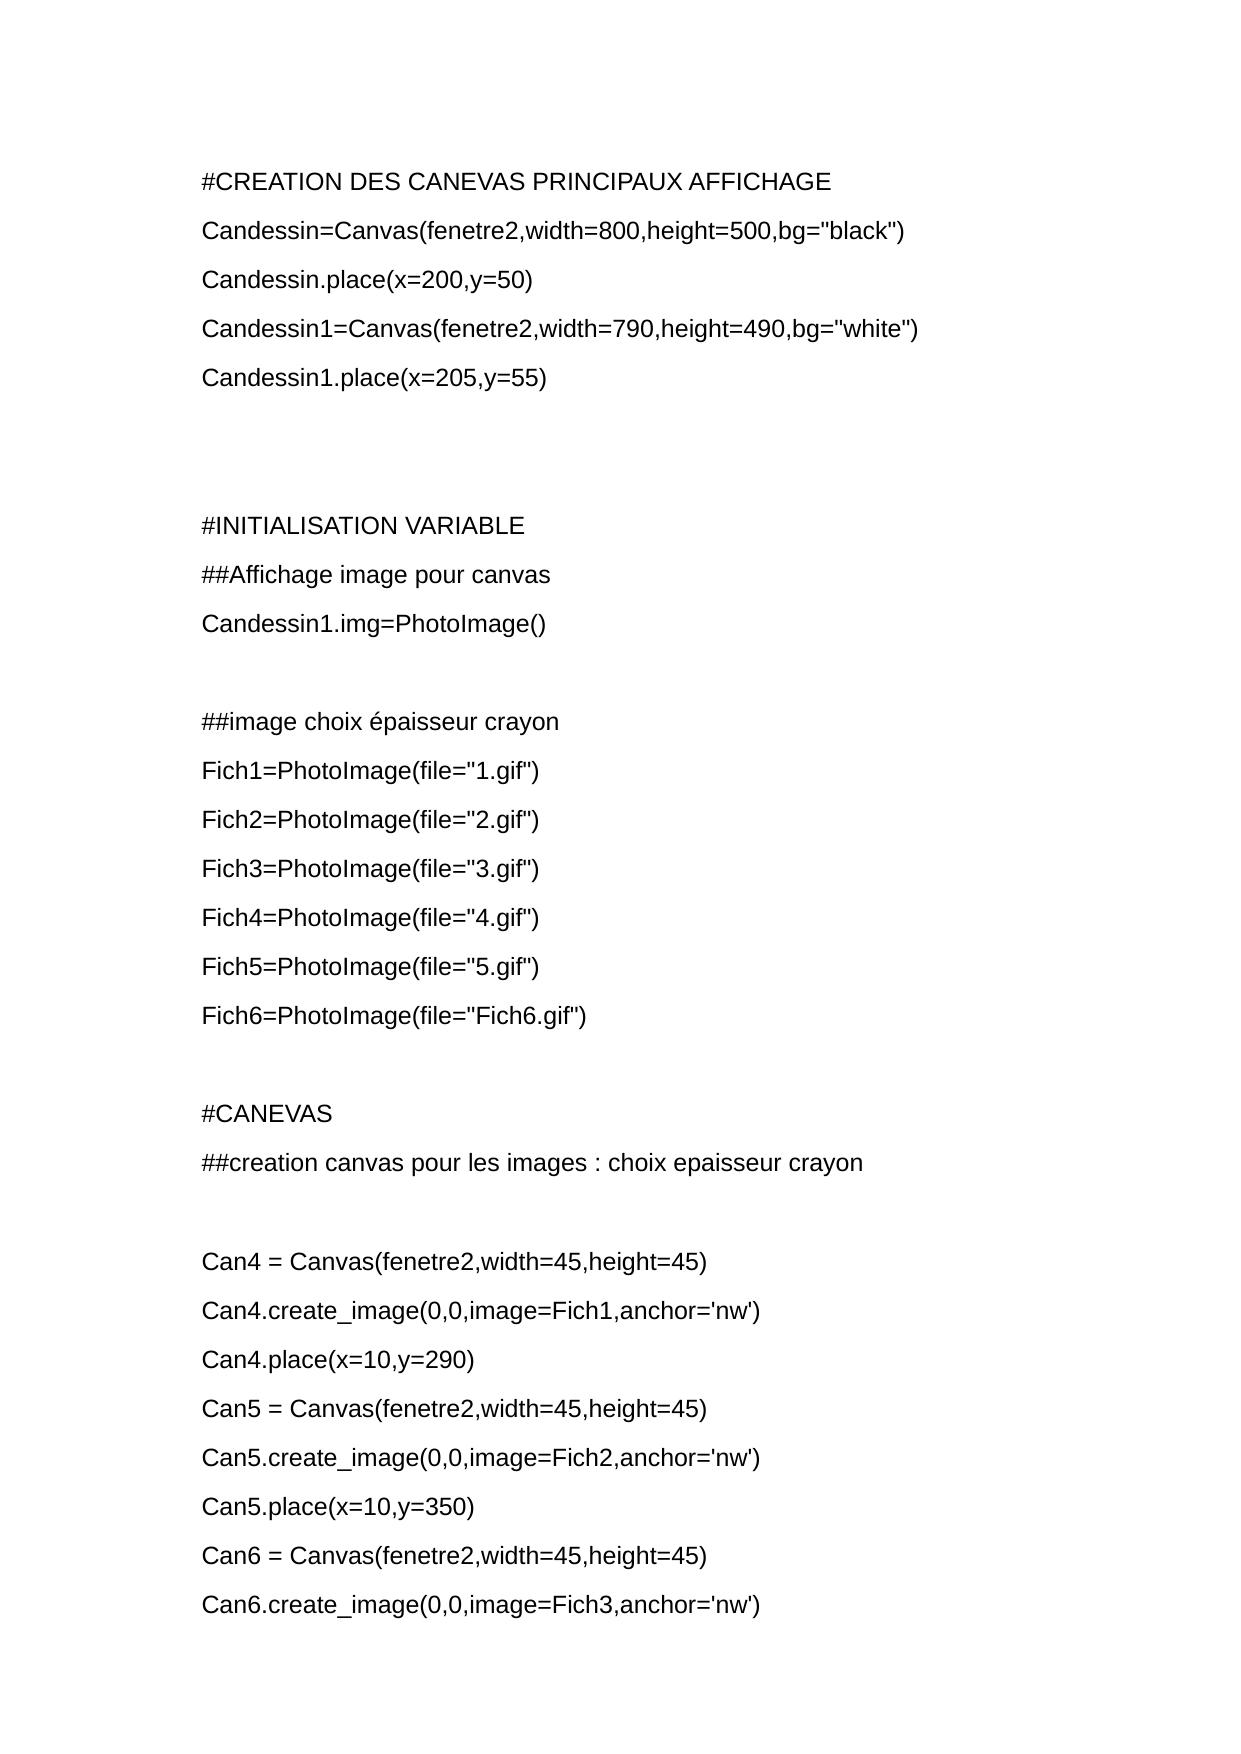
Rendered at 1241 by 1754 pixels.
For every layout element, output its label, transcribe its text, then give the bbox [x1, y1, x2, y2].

text Can5.place(x=10,y=350) [118, 1492, 1122, 1521]
text Can6.create_image(0,0,image=Fich3,anchor='nw') [118, 1590, 1122, 1619]
text ##creation canvas pour les images : choix epaisseur crayon [118, 1148, 1122, 1177]
text Can4.create_image(0,0,image=Fich1,anchor='nw') [118, 1296, 1122, 1324]
text Fich4=PhotoImage(file="4.gif") [118, 903, 1122, 932]
text Can4.place(x=10,y=290) [118, 1345, 1122, 1373]
text #CREATION DES CANEVAS PRINCIPAUX AFFICHAGE [118, 167, 1122, 196]
text Fich1=PhotoImage(file="1.gif") [118, 756, 1122, 785]
text Can5.create_image(0,0,image=Fich2,anchor='nw') [118, 1443, 1122, 1472]
text #INITIALISATION VARIABLE [118, 511, 1122, 539]
text Fich2=PhotoImage(file="2.gif") [118, 805, 1122, 834]
text Candessin=Canvas(fenetre2,width=800,height=500,bg="black") [118, 216, 1122, 245]
text Fich6=PhotoImage(file="Fich6.gif") [118, 1001, 1122, 1030]
text Candessin.place(x=200,y=50) [118, 265, 1122, 294]
text Candessin1.place(x=205,y=55) [118, 363, 1122, 392]
text ##image choix épaisseur crayon [118, 707, 1122, 736]
text Candessin1=Canvas(fenetre2,width=790,height=490,bg="white") [118, 314, 1122, 343]
text #CANEVAS [118, 1099, 1122, 1128]
text Fich3=PhotoImage(file="3.gif") [118, 854, 1122, 883]
text Can6 = Canvas(fenetre2,width=45,height=45) [118, 1541, 1122, 1570]
text Can4 = Canvas(fenetre2,width=45,height=45) [118, 1247, 1122, 1275]
text Candessin1.img=PhotoImage() [118, 609, 1122, 637]
text ##Affichage image pour canvas [118, 560, 1122, 588]
text Fich5=PhotoImage(file="5.gif") [118, 952, 1122, 981]
text Can5 = Canvas(fenetre2,width=45,height=45) [118, 1394, 1122, 1422]
